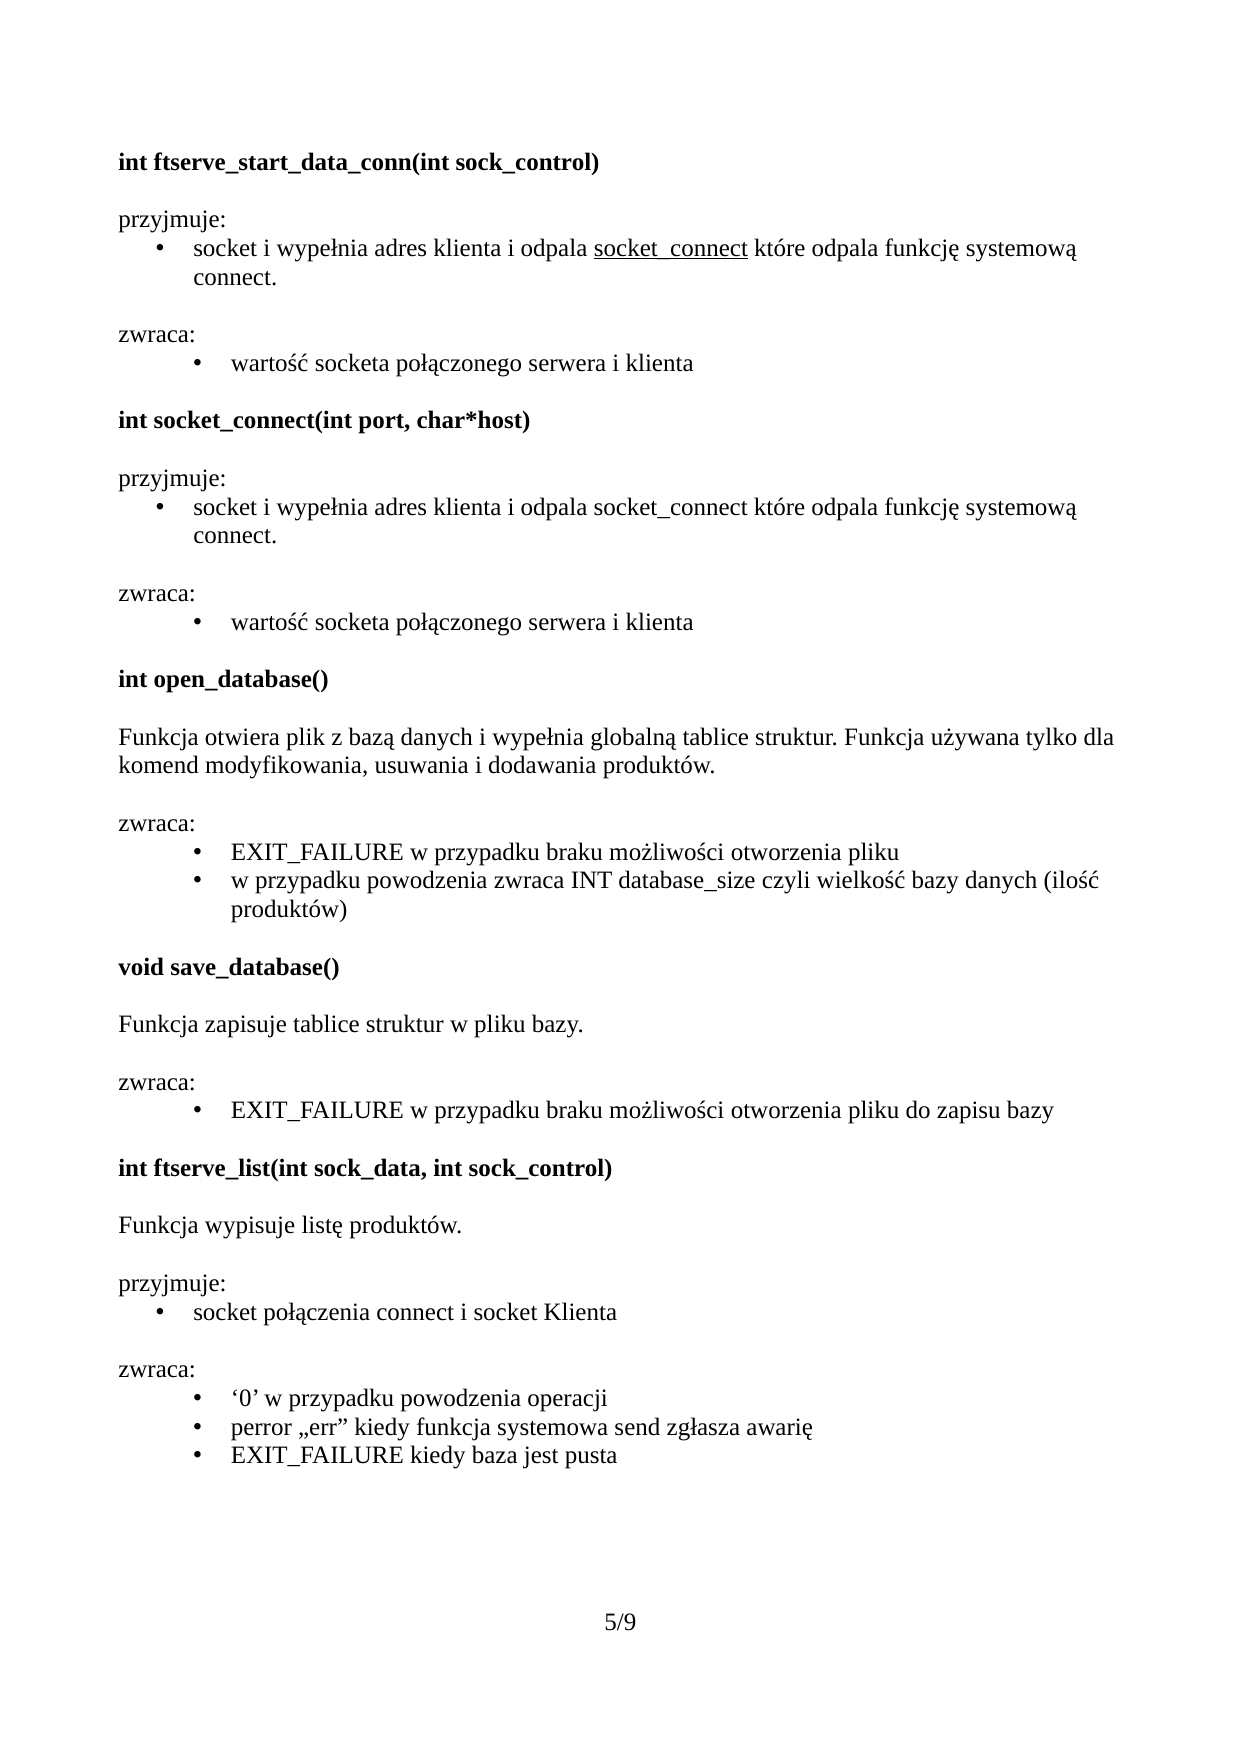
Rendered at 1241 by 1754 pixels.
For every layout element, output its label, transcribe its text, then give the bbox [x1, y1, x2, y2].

text przyjmuje: [118, 1268, 1122, 1297]
text int ftserve_start_data_conn(int sock_control) [118, 147, 1122, 176]
text Funkcja wypisuje listę produktów. [118, 1211, 1122, 1239]
list socket połączenia connect i socket Klienta [156, 1297, 1122, 1326]
list socket i wypełnia adres klienta i odpala socket_connect które odpala funkcję systemową connect. [156, 233, 1122, 291]
text Funkcja otwiera plik z bazą danych i wypełnia globalną tablice struktur. Funkcja używana tylko dla komend modyfikowania, usuwania i dodawania produktów. [118, 722, 1122, 779]
text przyjmuje: [118, 463, 1122, 492]
text Funkcja zapisuje tablice struktur w pliku bazy. [118, 1009, 1122, 1038]
list wartość socketa połączonego serwera i klienta [193, 607, 1122, 636]
text int socket_connect(int port, char*host) [118, 406, 1122, 434]
text void save_database() [118, 952, 1122, 981]
list perror „err” kiedy funkcja systemowa send zgłasza awarię [193, 1412, 1122, 1441]
text zwraca: [118, 578, 1122, 607]
list EXIT_FAILURE kiedy baza jest pusta [193, 1441, 1122, 1469]
list ‘0’ w przypadku powodzenia operacji [193, 1383, 1122, 1412]
list wartość socketa połączonego serwera i klienta [193, 348, 1122, 377]
text zwraca: [118, 1354, 1122, 1383]
text int ftserve_list(int sock_data, int sock_control) [118, 1153, 1122, 1182]
text zwraca: [118, 319, 1122, 348]
text zwraca: [118, 1067, 1122, 1096]
text int open_database() [118, 664, 1122, 693]
text przyjmuje: [118, 204, 1122, 233]
list w przypadku powodzenia zwraca INT database_size czyli wielkość bazy danych (ilość produktów) [193, 866, 1122, 923]
list socket i wypełnia adres klienta i odpala socket_connect które odpala funkcję systemową connect. [156, 492, 1122, 549]
list EXIT_FAILURE w przypadku braku możliwości otworzenia pliku [193, 837, 1122, 866]
list EXIT_FAILURE w przypadku braku możliwości otworzenia pliku do zapisu bazy [193, 1096, 1122, 1124]
text zwraca: [118, 808, 1122, 837]
